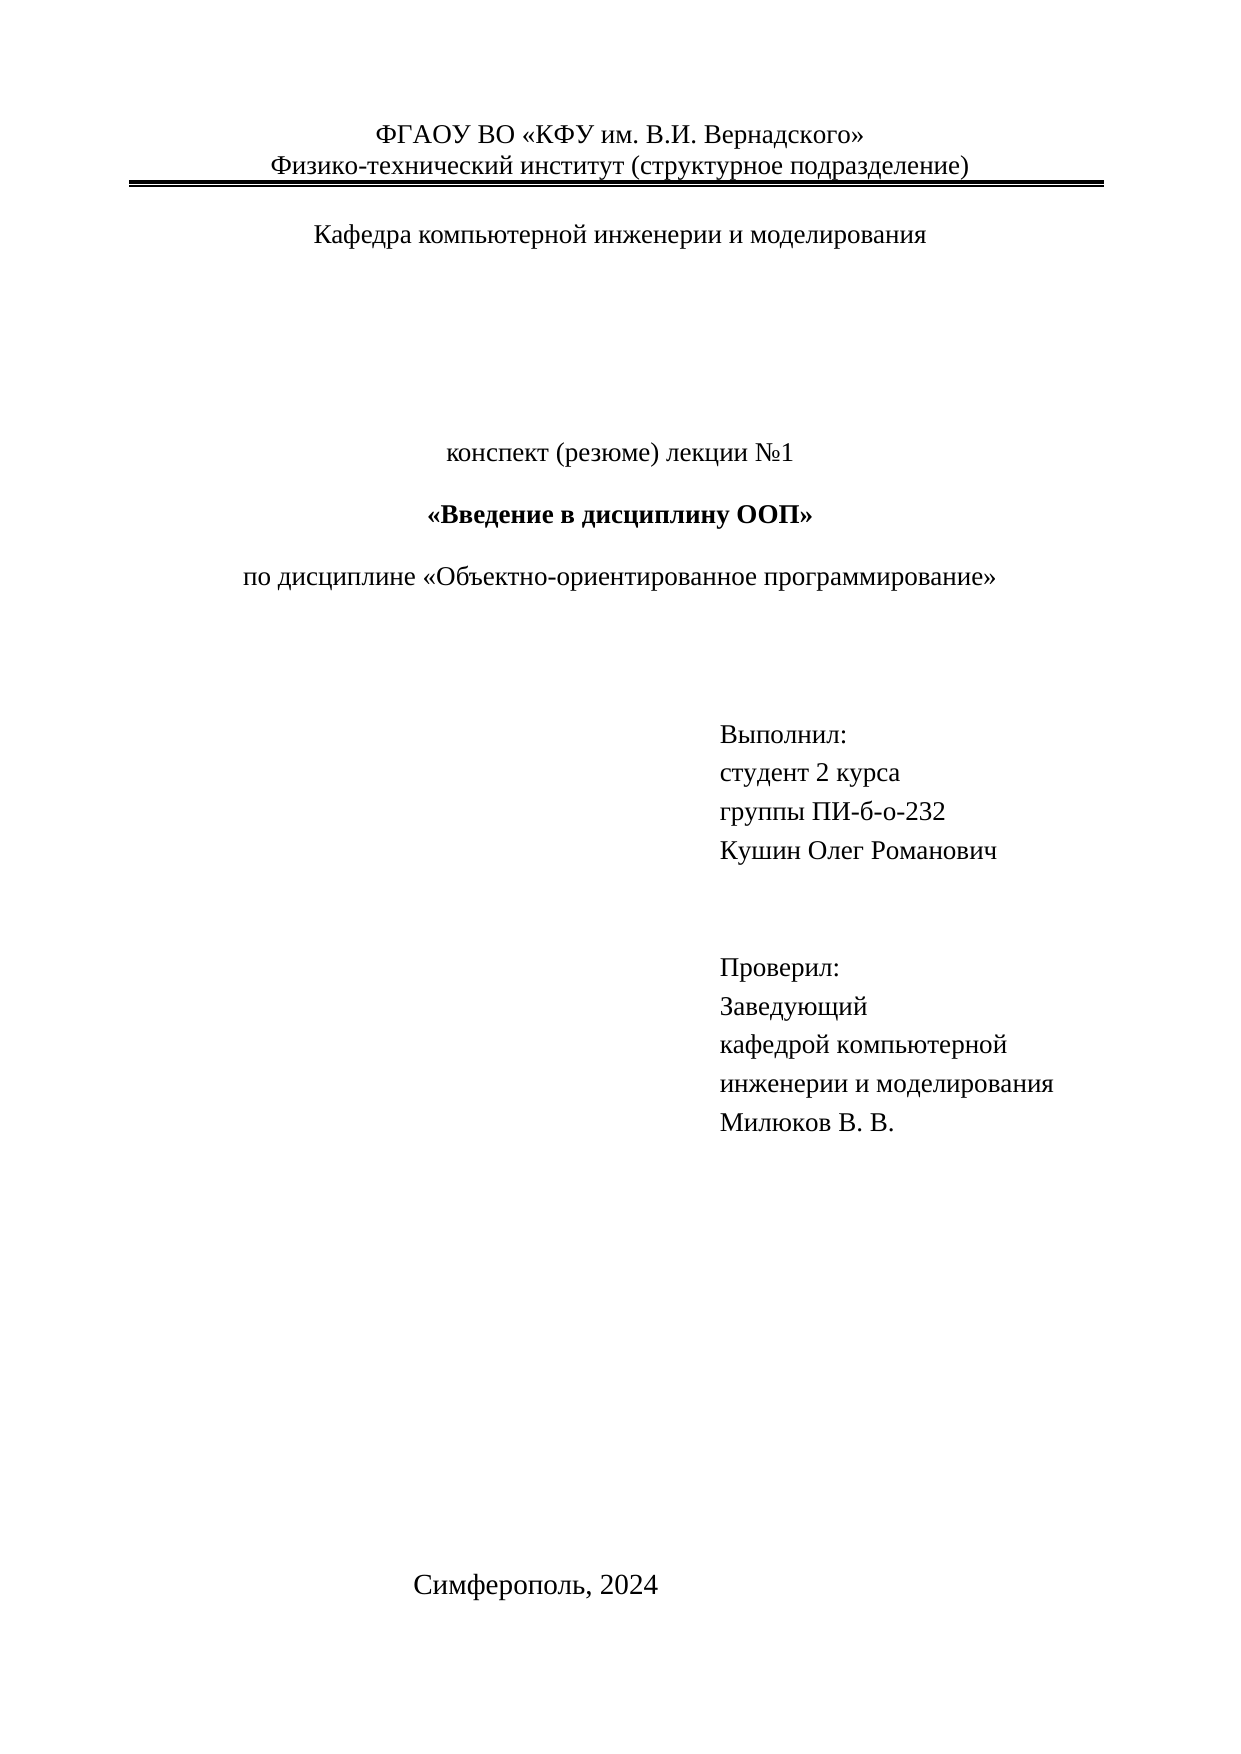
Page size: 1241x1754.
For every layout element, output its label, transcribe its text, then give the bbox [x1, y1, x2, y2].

text ФГАОУ ВО «КФУ им. В.И. Вернадского» [118, 118, 1122, 149]
table_header [129, 187, 1104, 218]
text «Введение в дисциплину ООП» по дисциплине «Объектно-ориентированное программирование» [118, 498, 1122, 592]
table_header [118, 718, 708, 951]
table_header Выполнил: студент 2 курса группы ПИ-б-о-232 Кушин Олег Романович [708, 718, 1091, 951]
text Кафедра компьютерной инженерии и моделирования [118, 218, 1122, 249]
text Физико-технический институт (структурное подразделение) [118, 149, 1122, 180]
text Симферополь, 2024 [413, 1567, 1122, 1601]
table_cell Проверил: Заведующий кафедрой компьютерной инженерии и моделирования Милюков В. В. [708, 951, 1091, 1145]
text конспект (резюме) лекции №1 [118, 436, 1122, 498]
table_cell [118, 951, 708, 1145]
